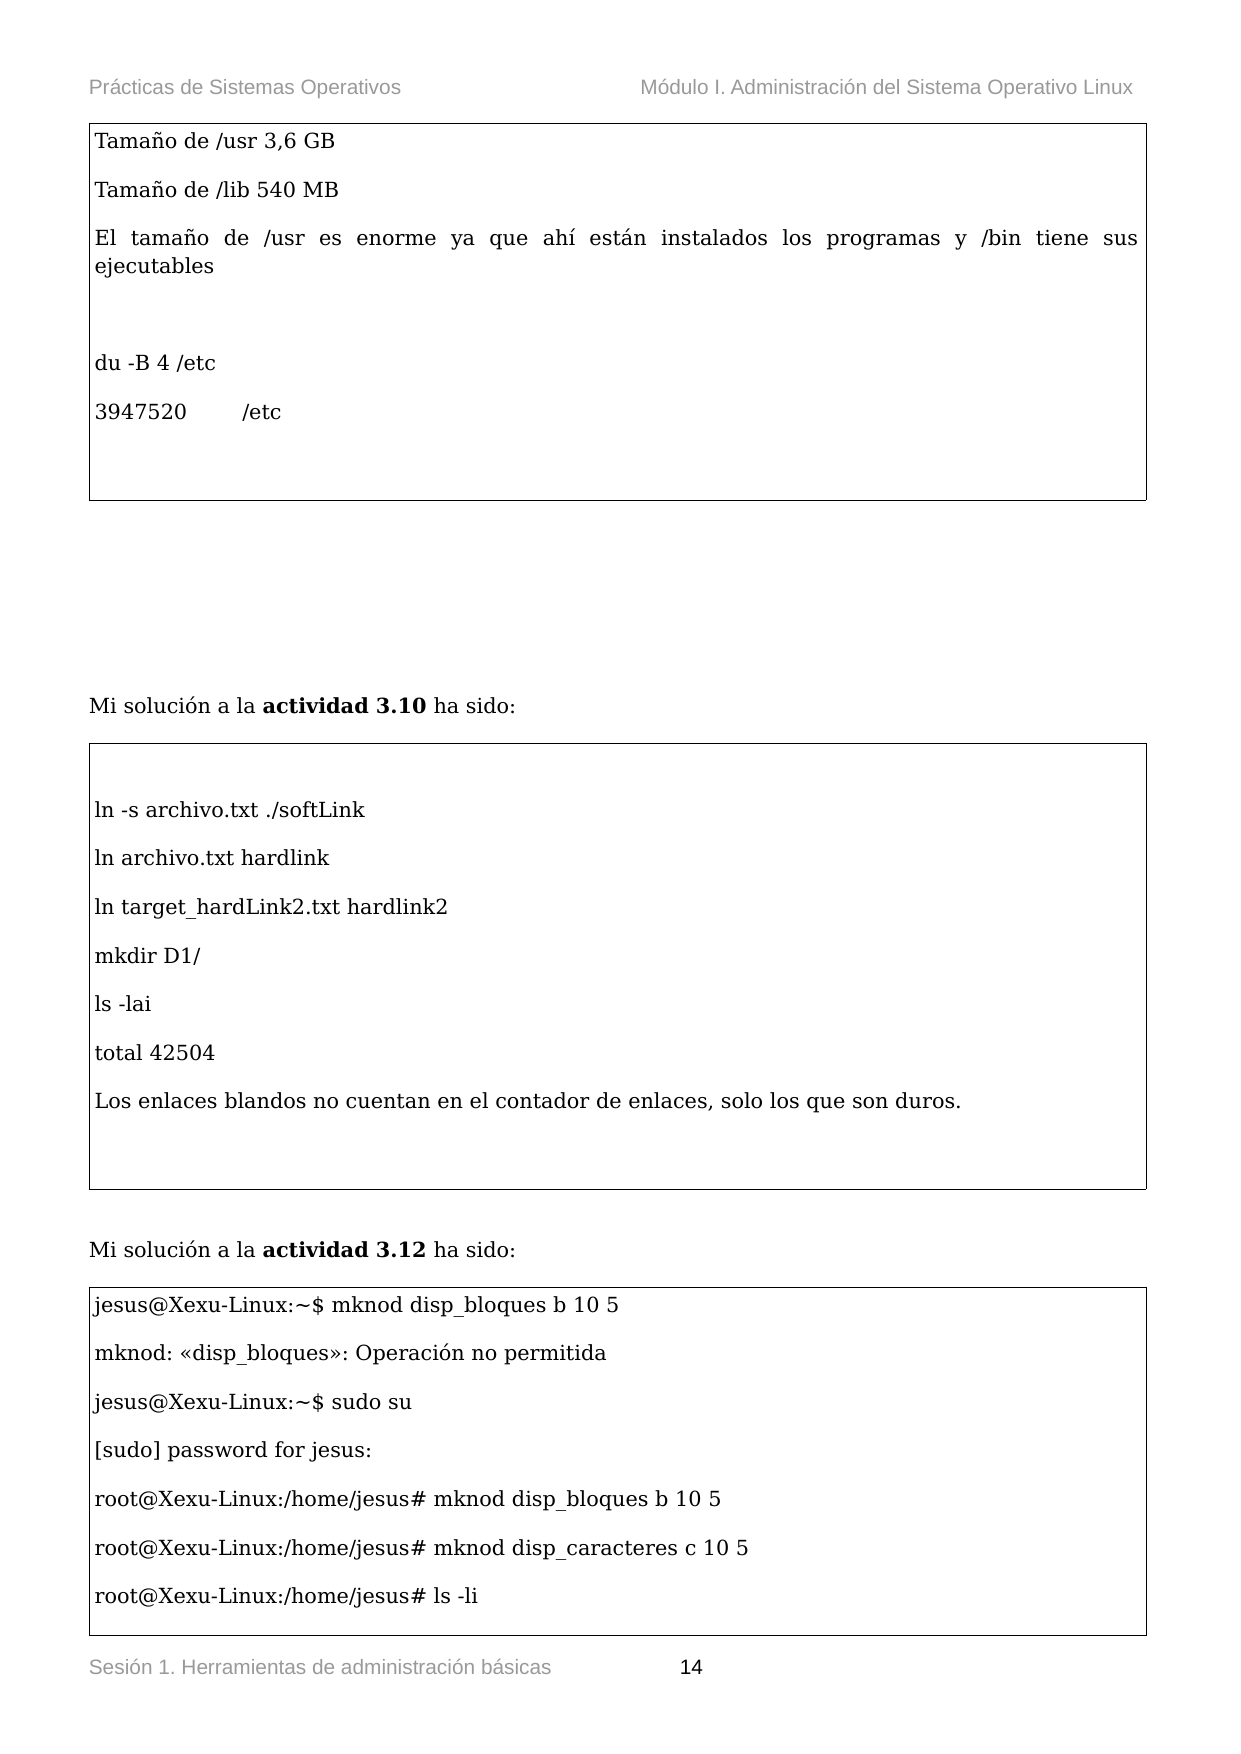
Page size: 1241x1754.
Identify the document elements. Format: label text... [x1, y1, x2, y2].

table_header Tamaño de /usr 3,6 GB Tamaño de /lib 540 MB El tamaño de /usr es enorme ya que ahí están instalados los programas y /bin tiene sus ejecutables du -B 4 /etc 3947520 /etc [90, 124, 1146, 499]
table_header ln -s archivo.txt ./softLink ln archivo.txt hardlink ln target_hardLink2.txt hardlink2 mkdir D1/ ls -lai total 42504 Los enlaces blandos no cuentan en el contador de enlaces, solo los que son duros. [90, 744, 1146, 1189]
table_header jesus@Xexu-Linux:~$ mknod disp_bloques b 10 5 mknod: «disp_bloques»: Operación no permitida jesus@Xexu-Linux:~$ sudo su [sudo] password for jesus: root@Xexu-Linux:/home/jesus# mknod disp_bloques b 10 5 root@Xexu-Linux:/home/jesus# mknod disp_caracteres c 10 5 root@Xexu-Linux:/home/jesus# ls -li [90, 1288, 1146, 1635]
text Mi solución a la actividad 3.10 ha sido: [89, 694, 1146, 719]
text Mi solución a la actividad 3.12 ha sido: [89, 1238, 1146, 1262]
